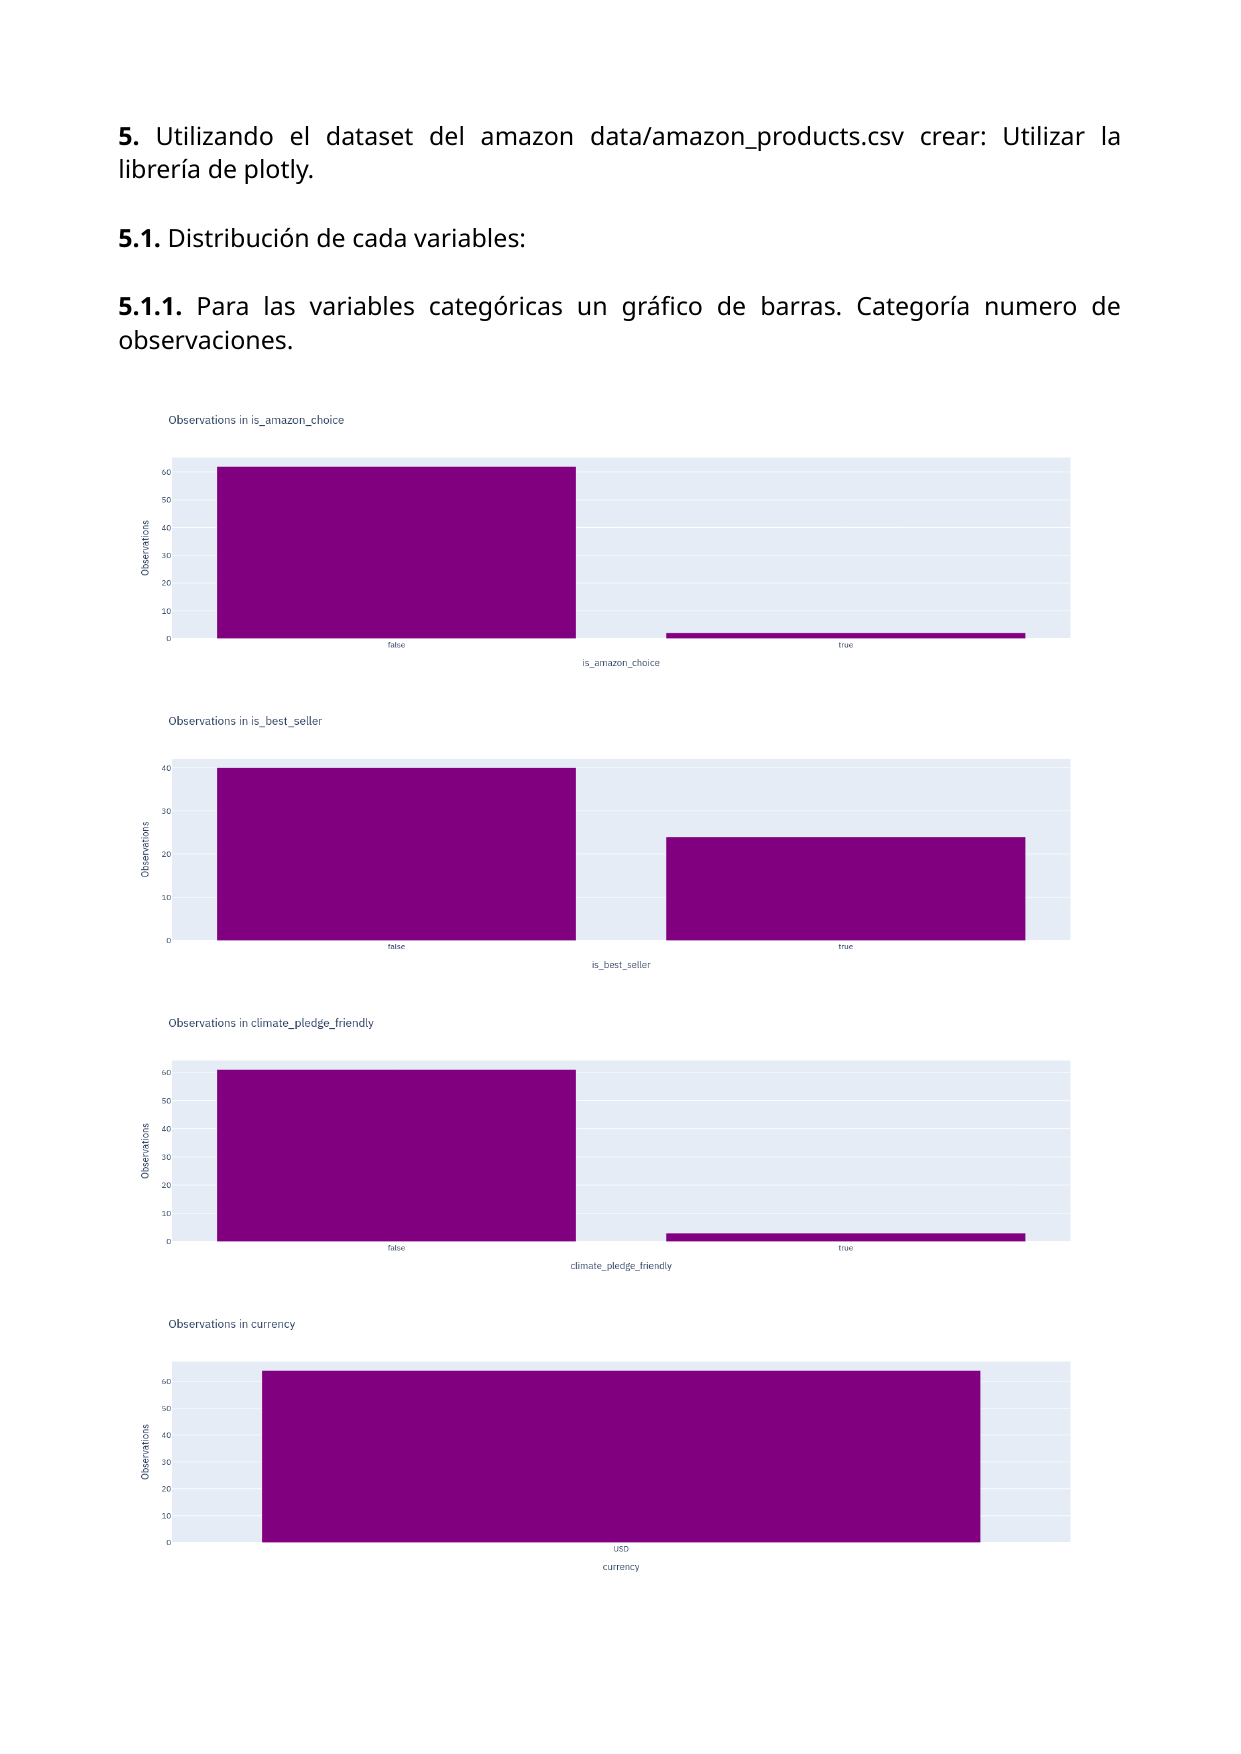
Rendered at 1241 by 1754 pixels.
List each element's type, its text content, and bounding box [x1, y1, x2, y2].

text 5.1. Distribución de cada variables: [118, 220, 1122, 254]
text 5.1.1. Para las variables categóricas un gráfico de barras. Categoría numero de observaciones. [118, 288, 1122, 357]
text 5. Utilizando el dataset del amazon data/amazon_products.csv crear: Utilizar la librería de plotly. [118, 118, 1122, 186]
picture [118, 390, 1123, 1596]
